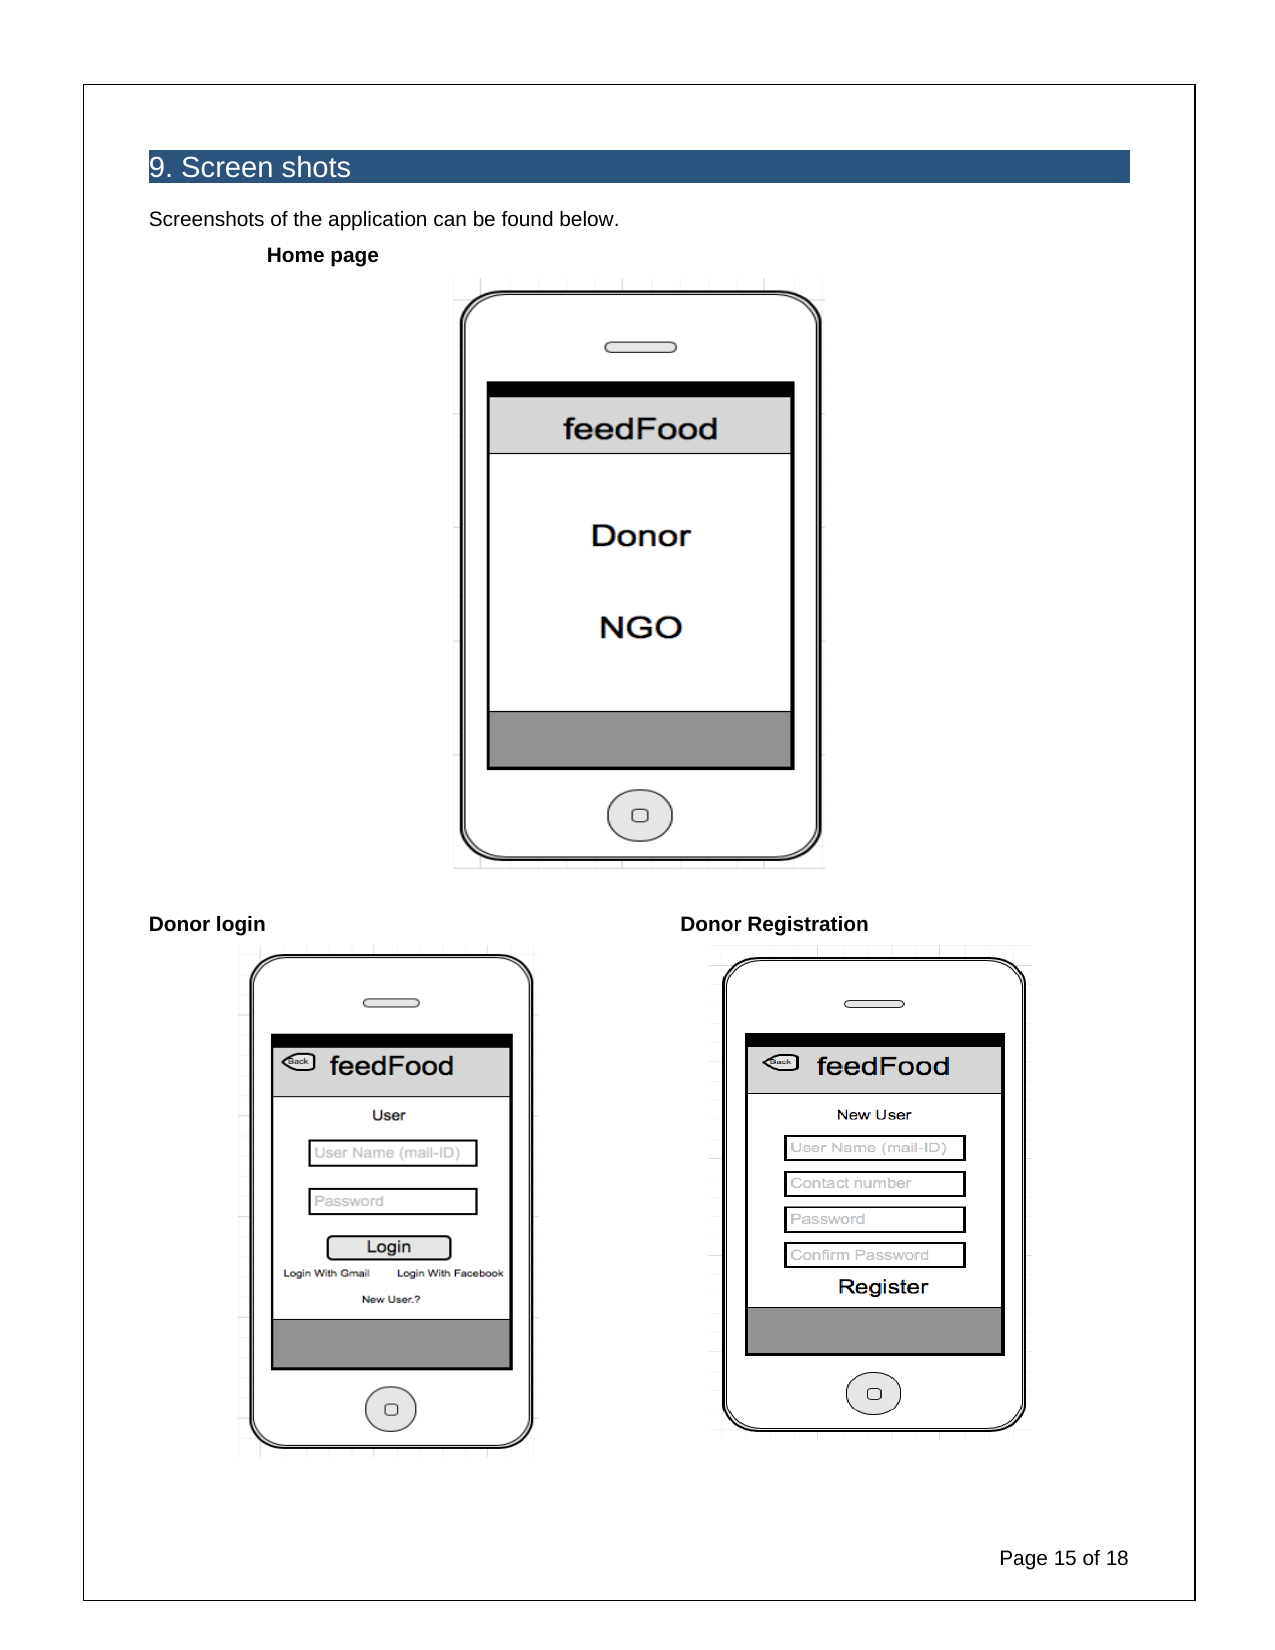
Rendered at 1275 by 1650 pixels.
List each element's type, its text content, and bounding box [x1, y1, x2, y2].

picture [453, 278, 826, 869]
subtitle 9. Screen shots [149, 150, 1130, 183]
text Home page [149, 242, 1130, 266]
text Screenshots of the application can be found below. [149, 207, 1130, 231]
picture [237, 945, 539, 1457]
text Donor login Donor Registration [149, 911, 1130, 935]
picture [708, 945, 1033, 1439]
